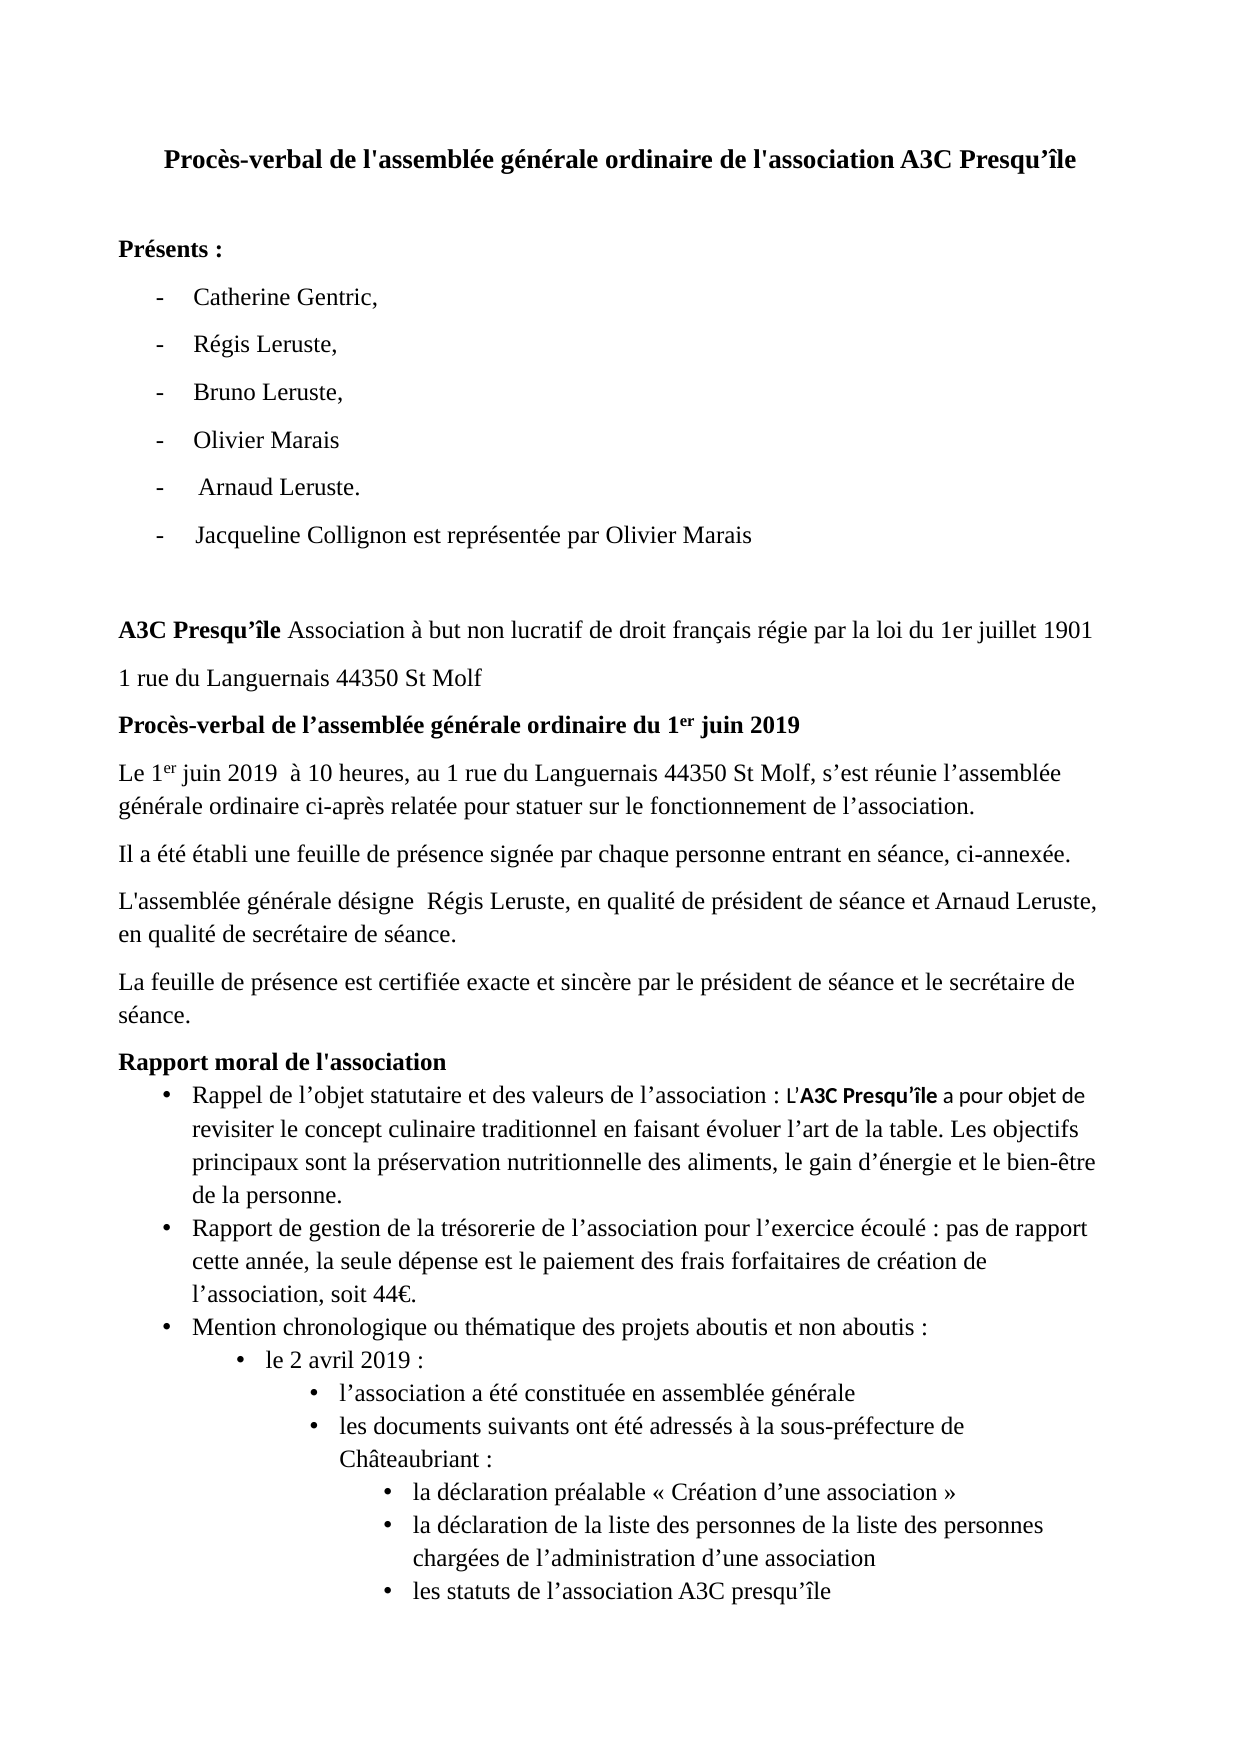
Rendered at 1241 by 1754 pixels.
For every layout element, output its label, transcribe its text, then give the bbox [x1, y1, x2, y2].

text L'assemblée générale désigne Régis Leruste, en qualité de président de séance et Arnaud Leruste, en qualité de secrétaire de séance. [118, 886, 1122, 948]
text La feuille de présence est certifiée exacte et sincère par le président de séance et le secrétaire de séance. [118, 967, 1122, 1029]
list Arnaud Leruste. [156, 472, 1122, 501]
list l’association a été constituée en assemblée générale [309, 1378, 1122, 1407]
list Rappel de l’objet statutaire et des valeurs de l’association : L’A3C Presqu’île a pour objet de revisiter le concept culinaire traditionnel en faisant évoluer l’art de la table. Les objectifs principaux sont la préservation nutritionnelle des aliments, le gain d’énergie et le bien-être de la personne. [162, 1081, 1122, 1209]
list Rapport de gestion de la trésorerie de l’association pour l’exercice écoulé : pas de rapport cette année, la seule dépense est le paiement des frais forfaitaires de création de l’association, soit 44€. [162, 1213, 1122, 1308]
subtitle Procès-verbal de l'assemblée générale ordinaire de l'association A3C Presqu’île [118, 143, 1122, 174]
list Régis Leruste, [156, 329, 1122, 358]
list le 2 avril 2019 : [236, 1345, 1122, 1374]
list Bruno Leruste, [156, 377, 1122, 406]
list Mention chronologique ou thématique des projets aboutis et non aboutis : [162, 1312, 1122, 1341]
text 1 rue du Languernais 44350 St Molf [118, 663, 1122, 692]
text Présents : [118, 234, 1122, 263]
text - Jacqueline Collignon est représentée par Olivier Marais [118, 520, 1122, 549]
text Il a été établi une feuille de présence signée par chaque personne entrant en séance, ci-annexée. [118, 839, 1122, 867]
text A3C Presqu’île Association à but non lucratif de droit français régie par la loi du 1er juillet 1901 [118, 615, 1122, 644]
list la déclaration de la liste des personnes de la liste des personnes chargées de l’administration d’une association [383, 1510, 1122, 1572]
list la déclaration préalable « Création d’une association » [383, 1477, 1122, 1506]
list les statuts de l’association A3C presqu’île [383, 1576, 1122, 1605]
list les documents suivants ont été adressés à la sous-préfecture de Châteaubriant : [309, 1411, 1122, 1473]
list Catherine Gentric, [156, 282, 1122, 311]
list Olivier Marais [156, 425, 1122, 453]
text Le 1er juin 2019 à 10 heures, au 1 rue du Languernais 44350 St Molf, s’est réunie l’assemblée générale ordinaire ci-après relatée pour statuer sur le fonctionnement de l’association. [118, 758, 1122, 820]
text Rapport moral de l'association [118, 1047, 1122, 1076]
text Procès-verbal de l’assemblée générale ordinaire du 1er juin 2019 [118, 710, 1122, 739]
